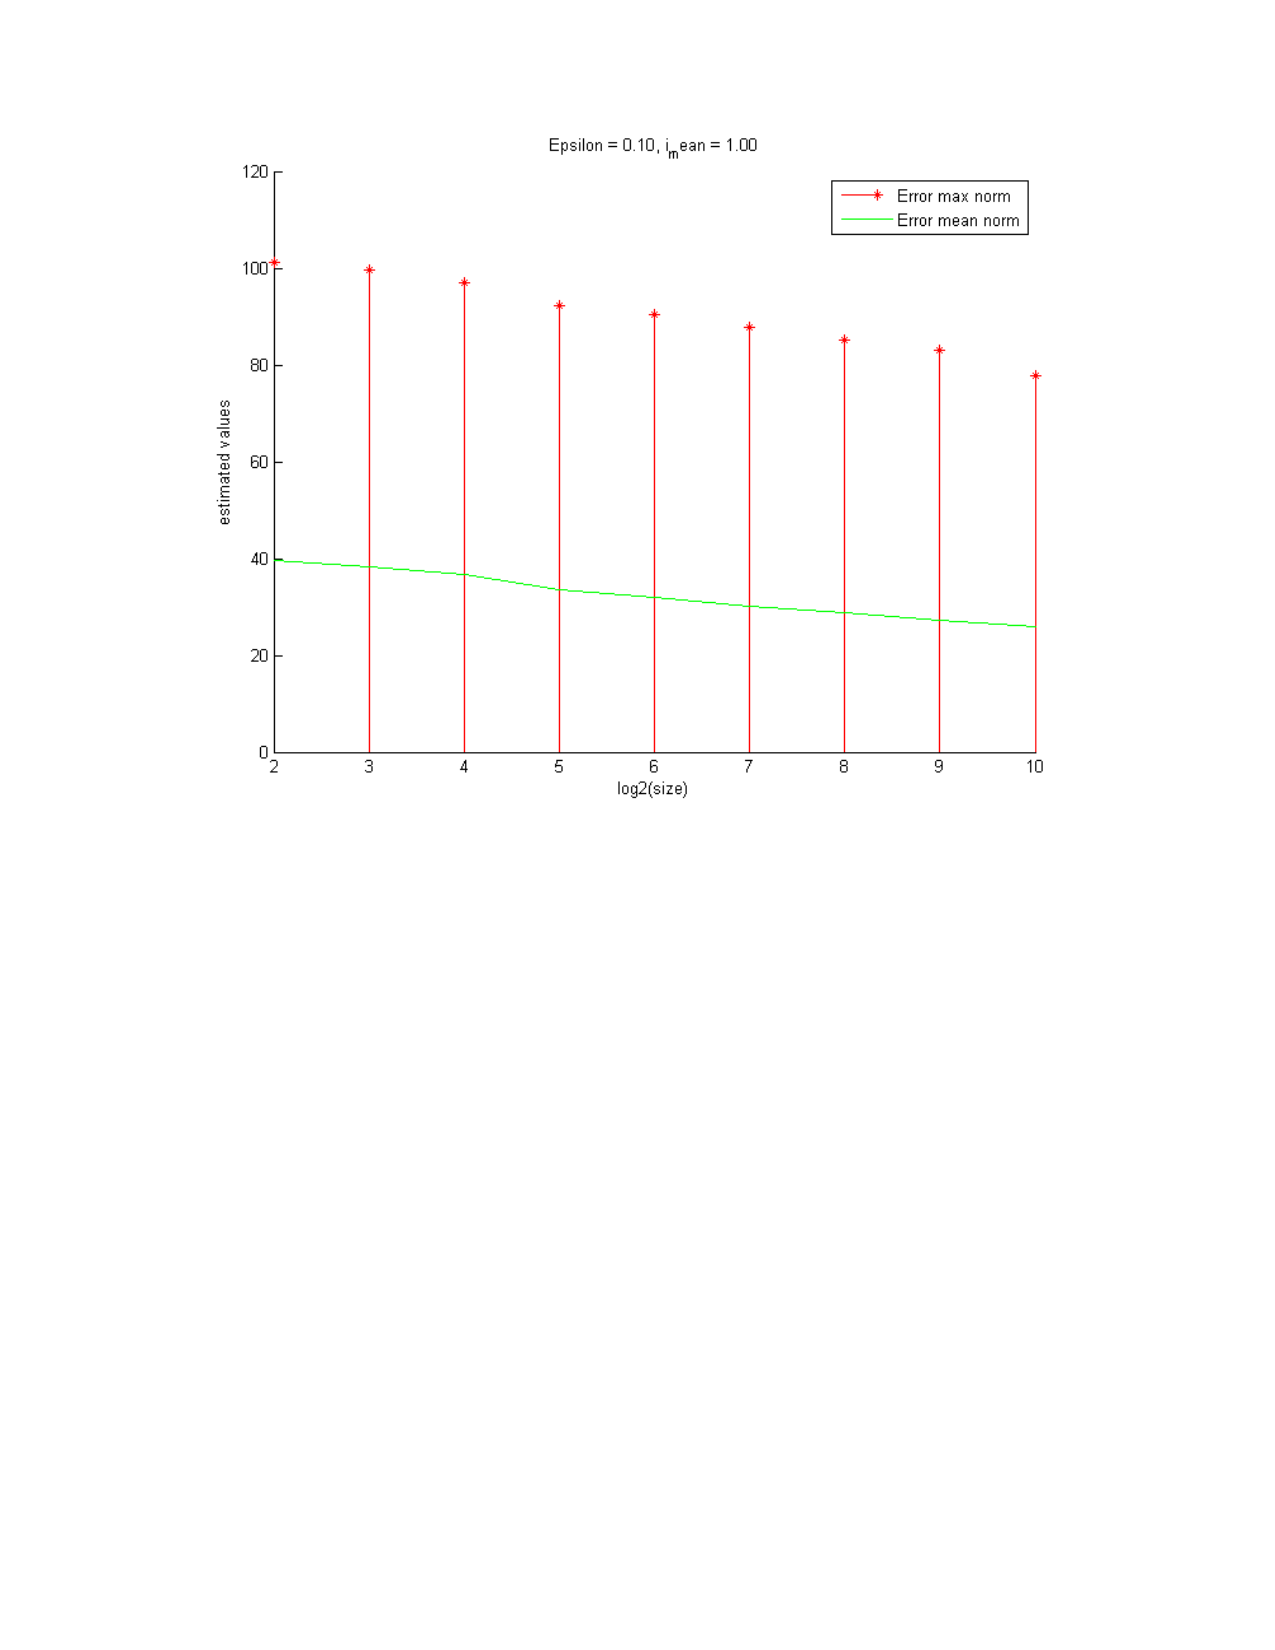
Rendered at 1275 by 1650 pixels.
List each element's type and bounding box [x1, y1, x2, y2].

picture [146, 118, 1129, 830]
